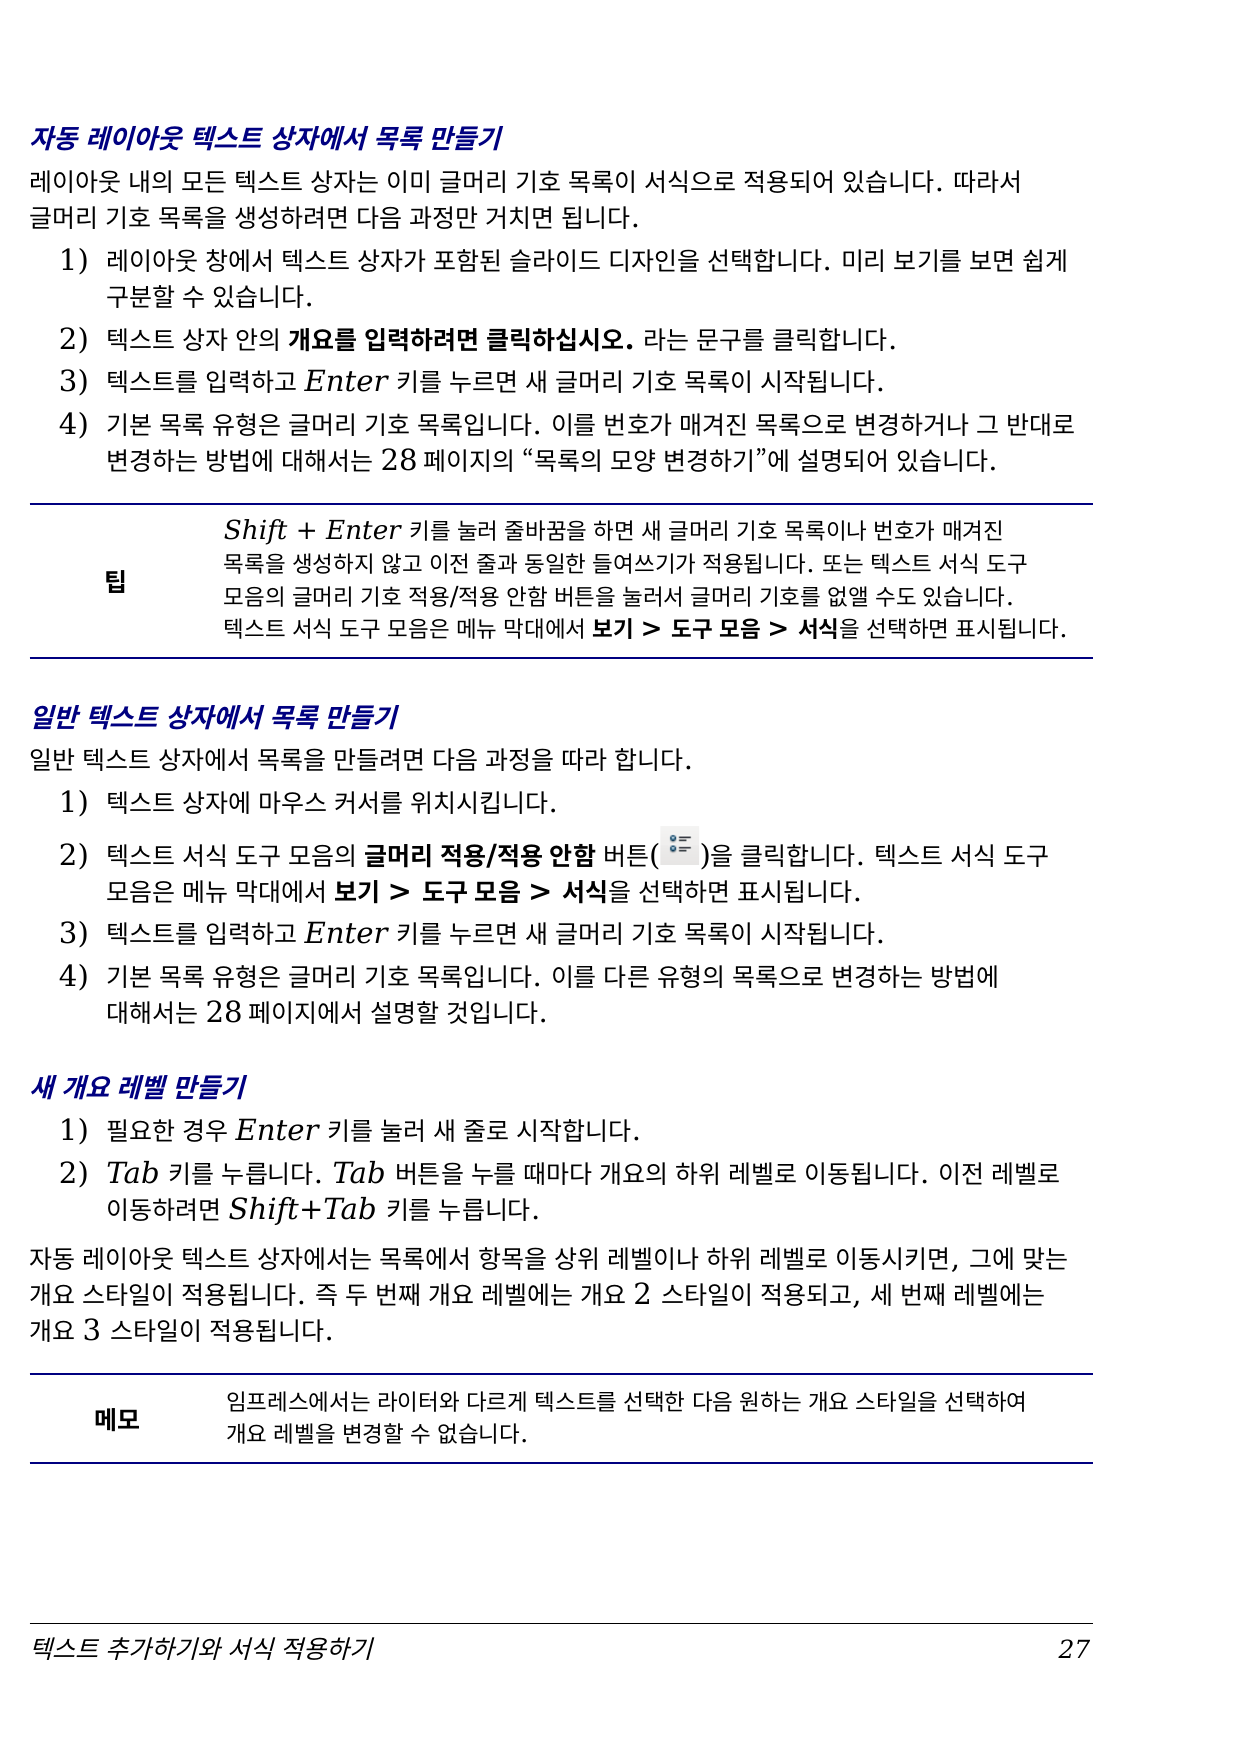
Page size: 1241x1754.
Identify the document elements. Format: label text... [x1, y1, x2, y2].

table_header 팁 [30, 505, 202, 657]
list 레이아웃 창에서 텍스트 상자가 포함된 슬라이드 디자인을 선택합니다. 미리 보기를 보면 쉽게 구분할 수 있습니다. [88, 241, 1093, 314]
list 일반 텍스트 상자에서 목록을 만들려면 다음 과정을 따라 합니다. [29, 741, 1093, 777]
list 텍스트 상자 안의 개요를 입력하려면 클릭하십시오. 라는 문구를 클릭합니다. [88, 320, 1093, 356]
text 자동 레이아웃 텍스트 상자에서는 목록에서 항목을 상위 레벨이나 하위 레벨로 이동시키면, 그에 맞는 개요 스타일이 적용됩니다. 즉 두 번째 개요 레벨에는 개요 2 스타일이 적용되고, 세 번째 레벨에는 개요 3 스타일이 적용됩니다. [29, 1239, 1093, 1348]
table_header 임프레스에서는 라이터와 다르게 텍스트를 선택한 다음 원하는 개요 스타일을 선택하여 개요 레벨을 변경할 수 없습니다. [204, 1375, 1093, 1462]
table_header 메모 [30, 1375, 204, 1462]
subtitle 자동 레이아웃 텍스트 상자에서 목록 만들기 [29, 118, 1093, 156]
subtitle 일반 텍스트 상자에서 목록 만들기 [29, 697, 1093, 734]
list 기본 목록 유형은 글머리 기호 목록입니다. 이를 다른 유형의 목록으로 변경하는 방법에 대해서는 29페이지에서 설명할 것입니다. [88, 957, 1093, 1030]
subtitle 새 개요 레벨 만들기 [29, 1067, 1093, 1105]
list 텍스트를 입력하고 Enter 키를 누르면 새 글머리 기호 목록이 시작됩니다. [88, 915, 1093, 951]
list 레이아웃 내의 모든 텍스트 상자는 이미 글머리 기호 목록이 서식으로 적용되어 있습니다. 따라서 글머리 기호 목록을 생성하려면 다음 과정만 거치면 됩니다. [29, 162, 1093, 235]
list 필요한 경우 Enter 키를 눌러 새 줄로 시작합니다. [88, 1112, 1093, 1148]
table_header Shift + Enter 키를 눌러 줄바꿈을 하면 새 글머리 기호 목록이나 번호가 매겨진 목록을 생성하지 않고 이전 줄과 동일한 들여쓰기가 적용됩니다. 또는 텍스트 서식 도구 모음의 글머리 기호 적용/적용 안함 버튼을 눌러서 글머리 기호를 없앨 수도 있습니다. 텍스트 서식 도구 모음은 메뉴 막대에서 보기 > 도구 모음 > 서식을 선택하면 표시됩니다. [203, 505, 1093, 657]
list 텍스트를 입력하고 Enter 키를 누르면 새 글머리 기호 목록이 시작됩니다. [88, 363, 1093, 399]
list Tab 키를 누릅니다. Tab 버튼을 누를 때마다 개요의 하위 레벨로 이동됩니다. 이전 레벨로 이동하려면 Shift+Tab 키를 누릅니다. [88, 1154, 1093, 1227]
list 텍스트 상자에 마우스 커서를 위치시킵니다. [88, 783, 1093, 820]
list 텍스트 서식 도구 모음의 글머리 적용/적용 안함 버튼()을 클릭합니다. 텍스트 서식 도구 모음은 메뉴 막대에서 보기 > 도구 모음 > 서식을 선택하면 표시됩니다. [88, 826, 1093, 908]
list 기본 목록 유형은 글머리 기호 목록입니다. 이를 번호가 매겨진 목록으로 변경하거나 그 반대로 변경하는 방법에 대해서는 29페이지의 “목록의 모양 변경하기”에 설명되어 있습니다. [88, 405, 1093, 478]
picture [660, 826, 700, 865]
